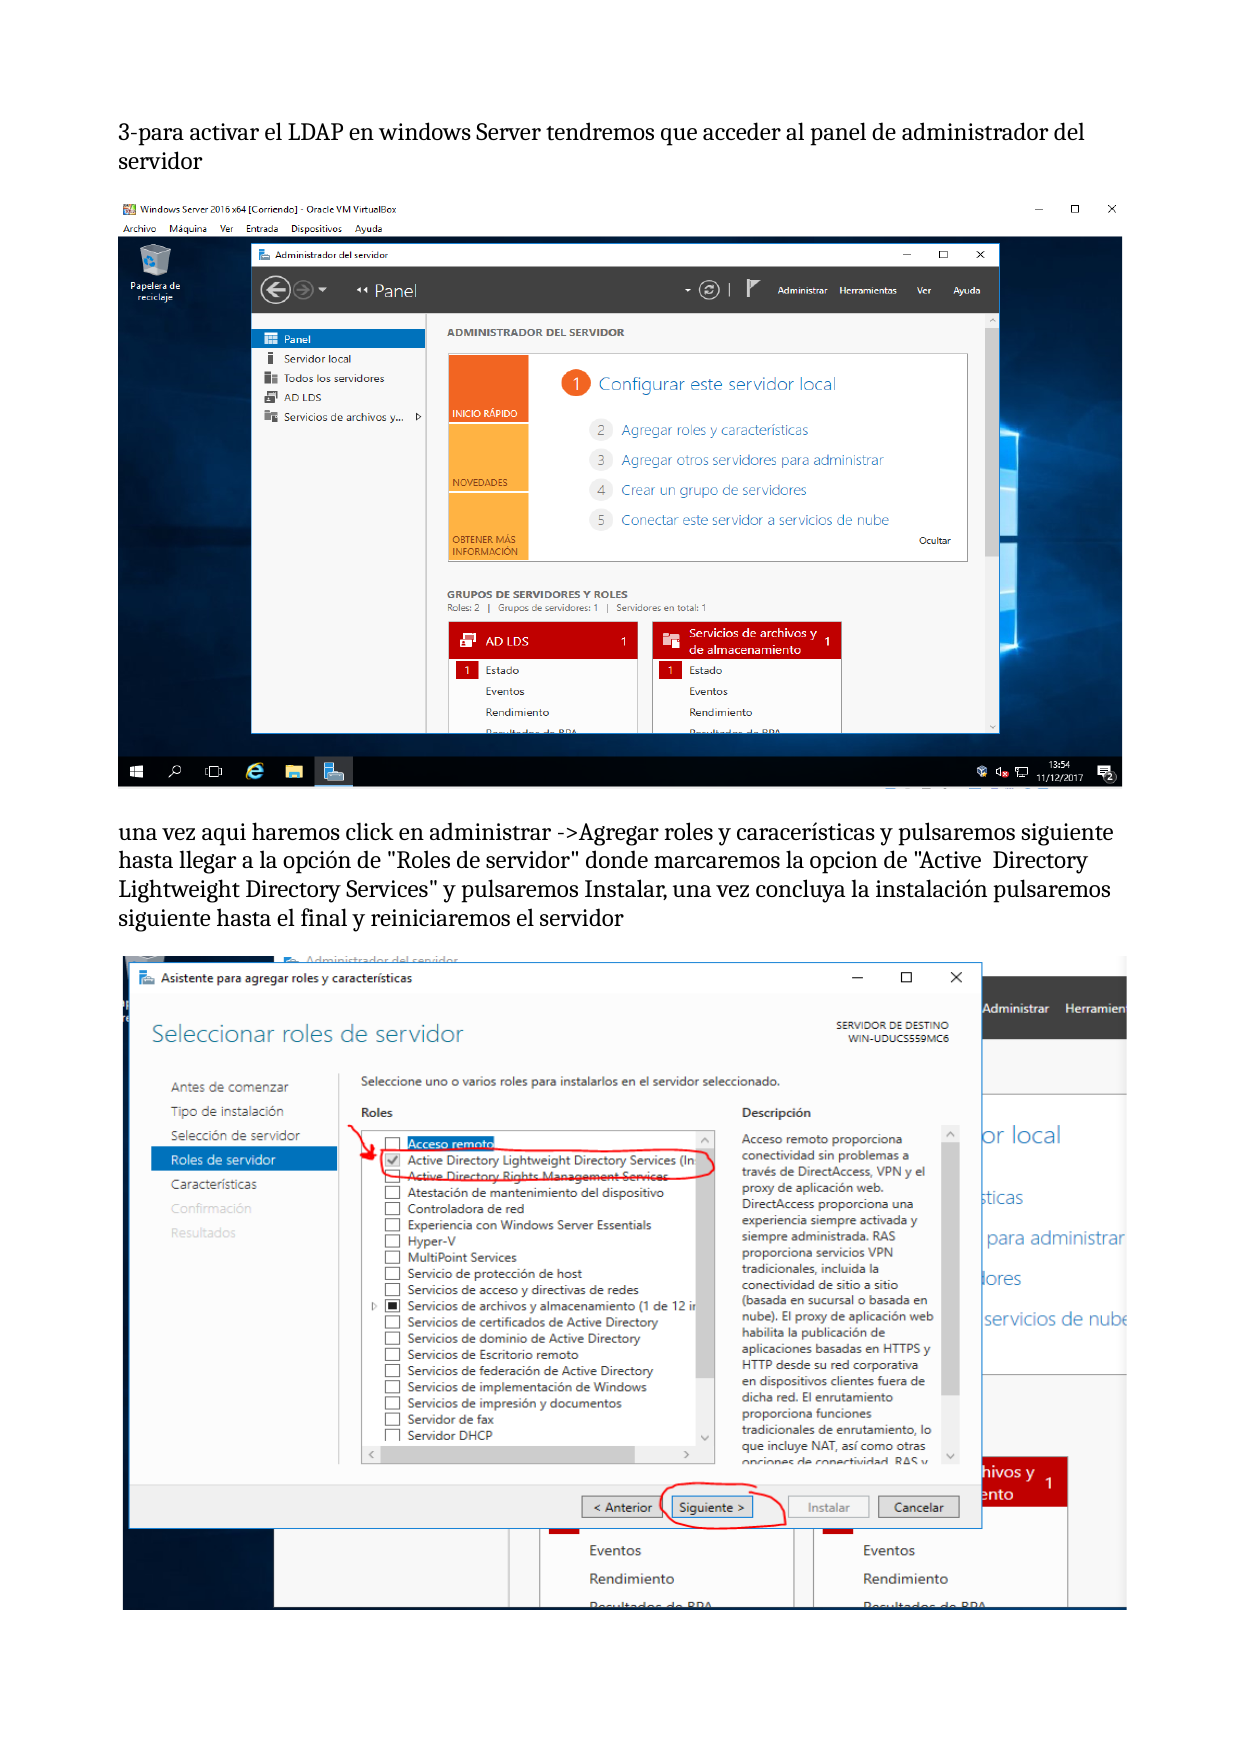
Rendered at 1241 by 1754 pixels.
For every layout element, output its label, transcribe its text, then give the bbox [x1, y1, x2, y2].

text una vez aqui haremos click en administrar ->Agregar roles y caracerísticas y pulsaremos siguiente hasta llegar a la opción de "Roles de servidor" donde marcaremos la opcion de "Active Directory Lightweight Directory Services" y pulsaremos Instalar, una vez concluya la instalación pulsaremos siguiente hasta el final y reiniciaremos el servidor [118, 817, 1122, 932]
picture [118, 204, 1123, 789]
text 3-para activar el LDAP en windows Server tendremos que acceder al panel de administrador del servidor [118, 118, 1122, 176]
picture [122, 956, 1127, 1610]
